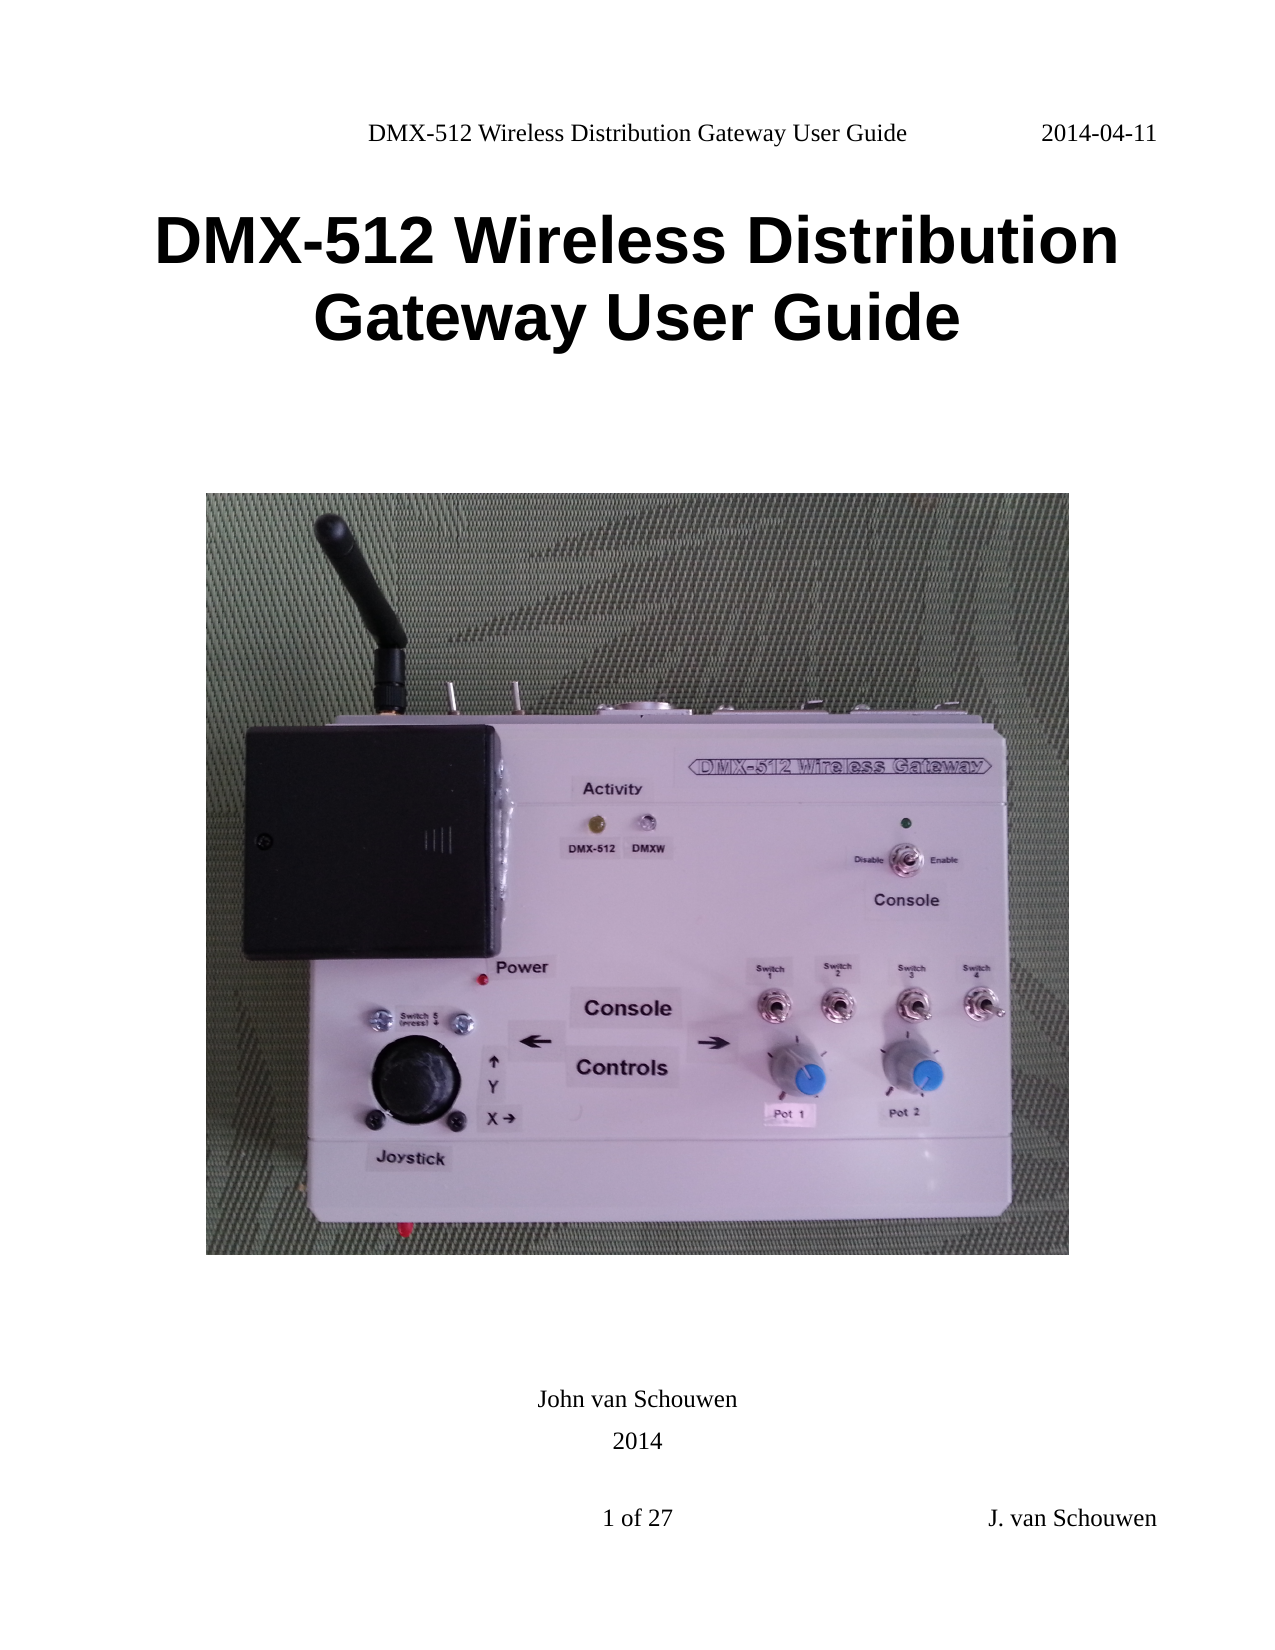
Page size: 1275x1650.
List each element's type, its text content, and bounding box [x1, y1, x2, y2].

text John van Schouwen [118, 1384, 1157, 1413]
picture [206, 493, 1069, 1255]
text 2014 [118, 1426, 1157, 1454]
title DMX-512 Wireless Distribution Gateway User Guide [118, 201, 1157, 355]
